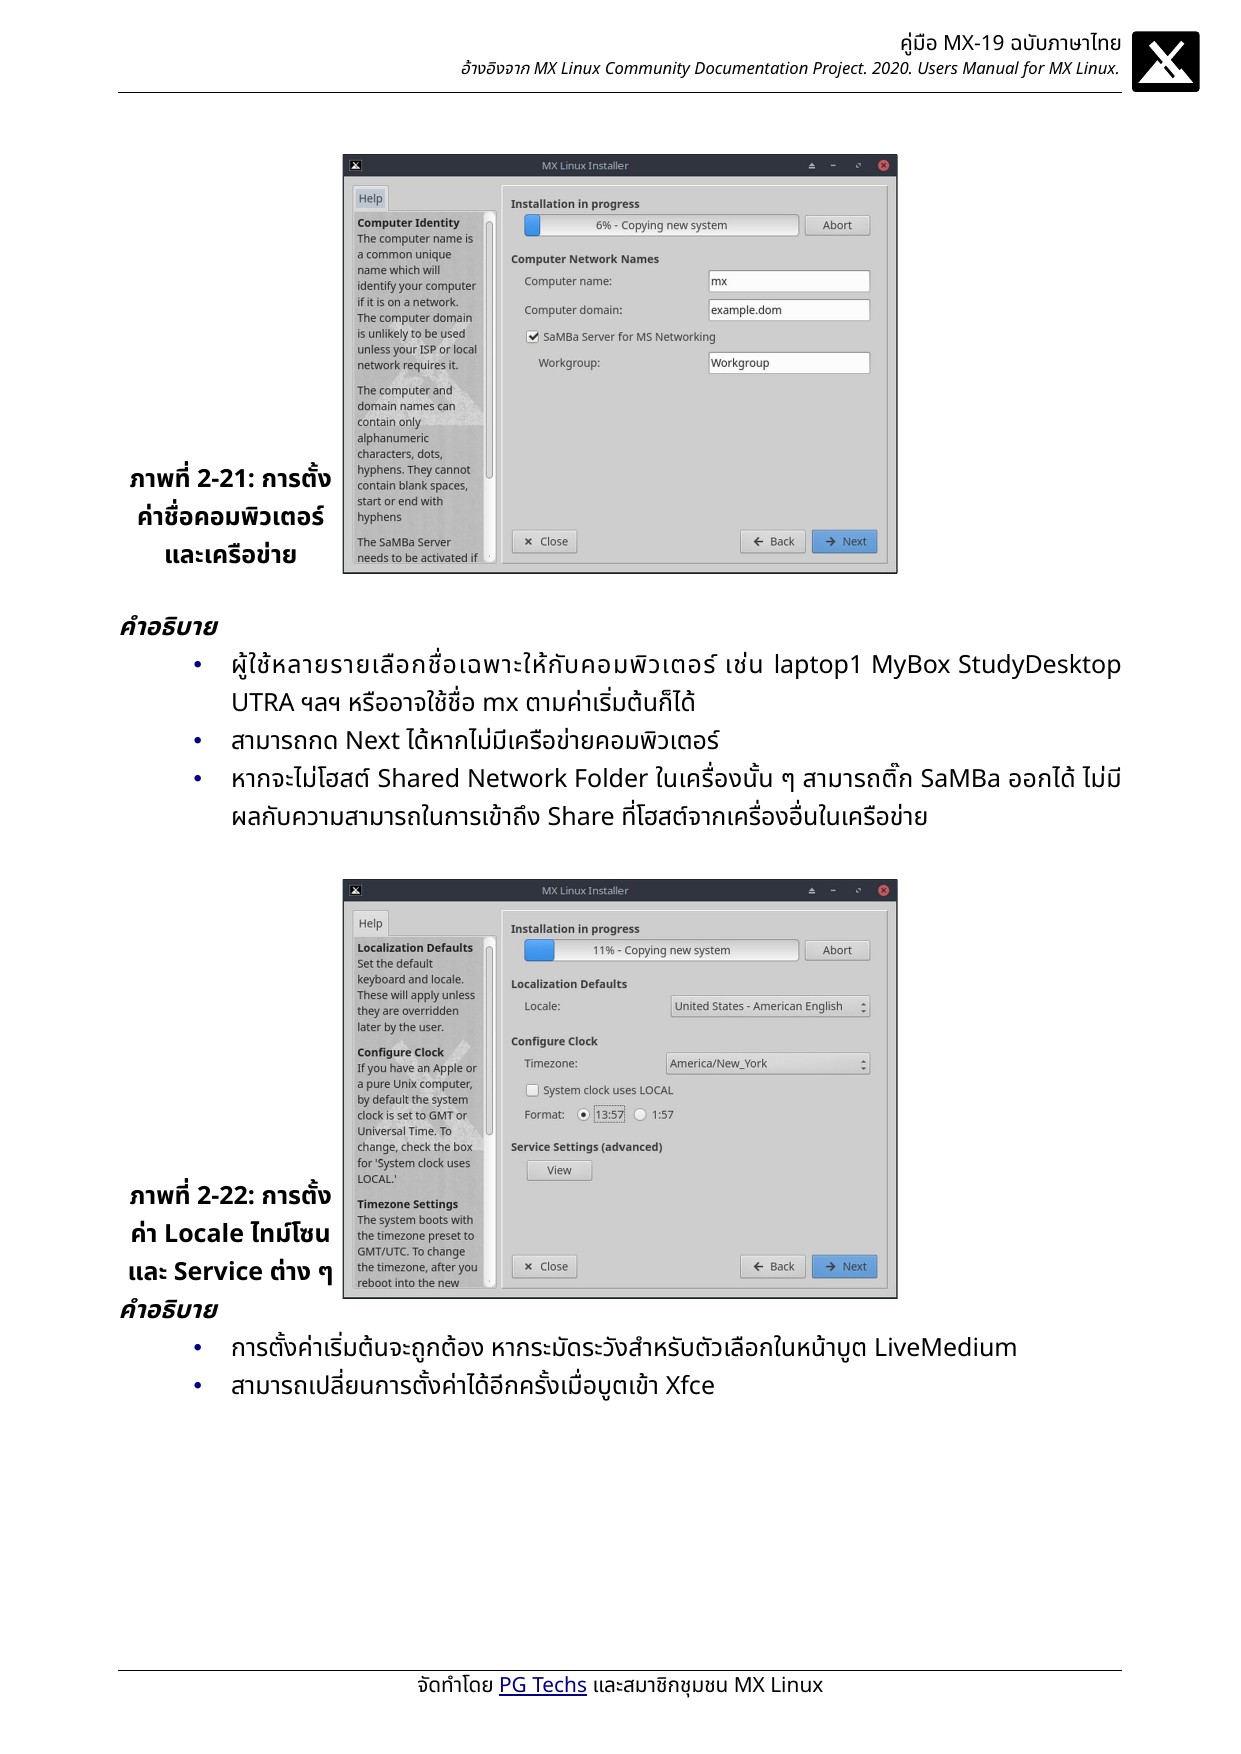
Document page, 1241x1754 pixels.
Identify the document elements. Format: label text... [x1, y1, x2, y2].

picture [342, 154, 898, 574]
list หากจะไม่โฮสต์ Shared Network Folder ในเครื่องนั้น ๆ สามารถติ๊ก SaMBa ออกได้ ไม่มีผลกับความสามารถในการเข้าถึง Share ที่โฮสต์จากเครื่องอื่นในเครือข่าย [193, 761, 1122, 837]
text คำอธิบาย [118, 1291, 1122, 1329]
list ผู้ใช้หลายรายเลือกชื่อเฉพาะให้กับคอมพิวเตอร์ เช่น laptop1 MyBox StudyDesktop UTRA ฯลฯ หรืออาจใช้ชื่อ mx ตามค่าเริ่มต้นก็ได้ [193, 647, 1122, 723]
list การตั้งค่าเริ่มต้นจะถูกต้อง หากระมัดระวังสำหรับตัวเลือกในหน้าบูต LiveMedium [193, 1329, 1122, 1367]
text [898, 1177, 1122, 1291]
text ภาพที่ 2-21: การตั้งค่าชื่อคอมพิวเตอร์ และเครือข่าย [118, 461, 1122, 575]
list สามารถเปลี่ยนการตั้งค่าได้อีกครั้งเมื่อบูตเข้า Xfce [193, 1367, 1122, 1405]
list สามารถกด Next ได้หากไม่มีเครือข่ายคอมพิวเตอร์ [193, 723, 1122, 761]
text ภาพที่ 2-22: การตั้งค่า Locale ไทม์โซน และ Service ต่าง ๆ [118, 1177, 342, 1291]
text คำอธิบาย [118, 609, 1122, 647]
picture [342, 879, 898, 1299]
